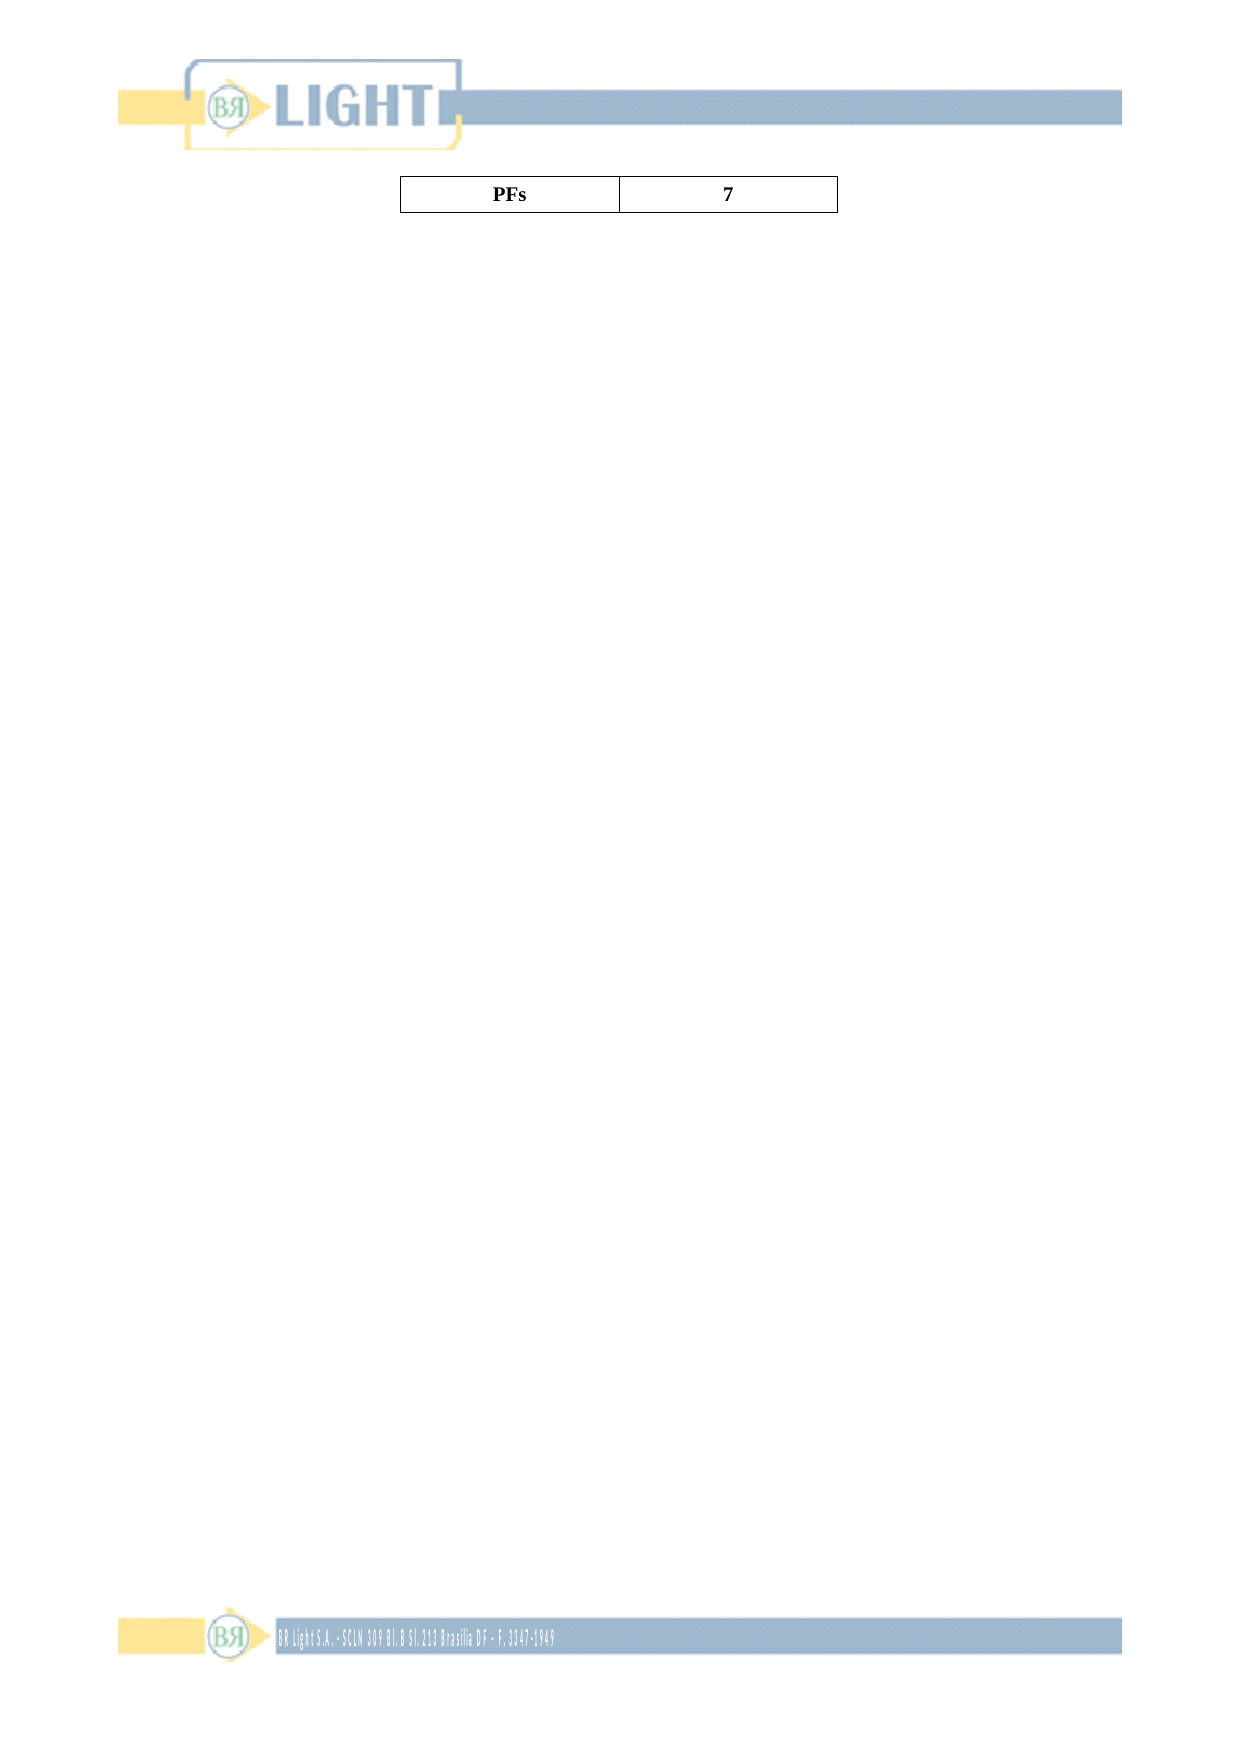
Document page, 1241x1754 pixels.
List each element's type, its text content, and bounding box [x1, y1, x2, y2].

picture [118, 1607, 1123, 1662]
picture [118, 59, 1123, 150]
table_cell 7 [620, 177, 837, 212]
table_cell PFs [401, 177, 619, 212]
